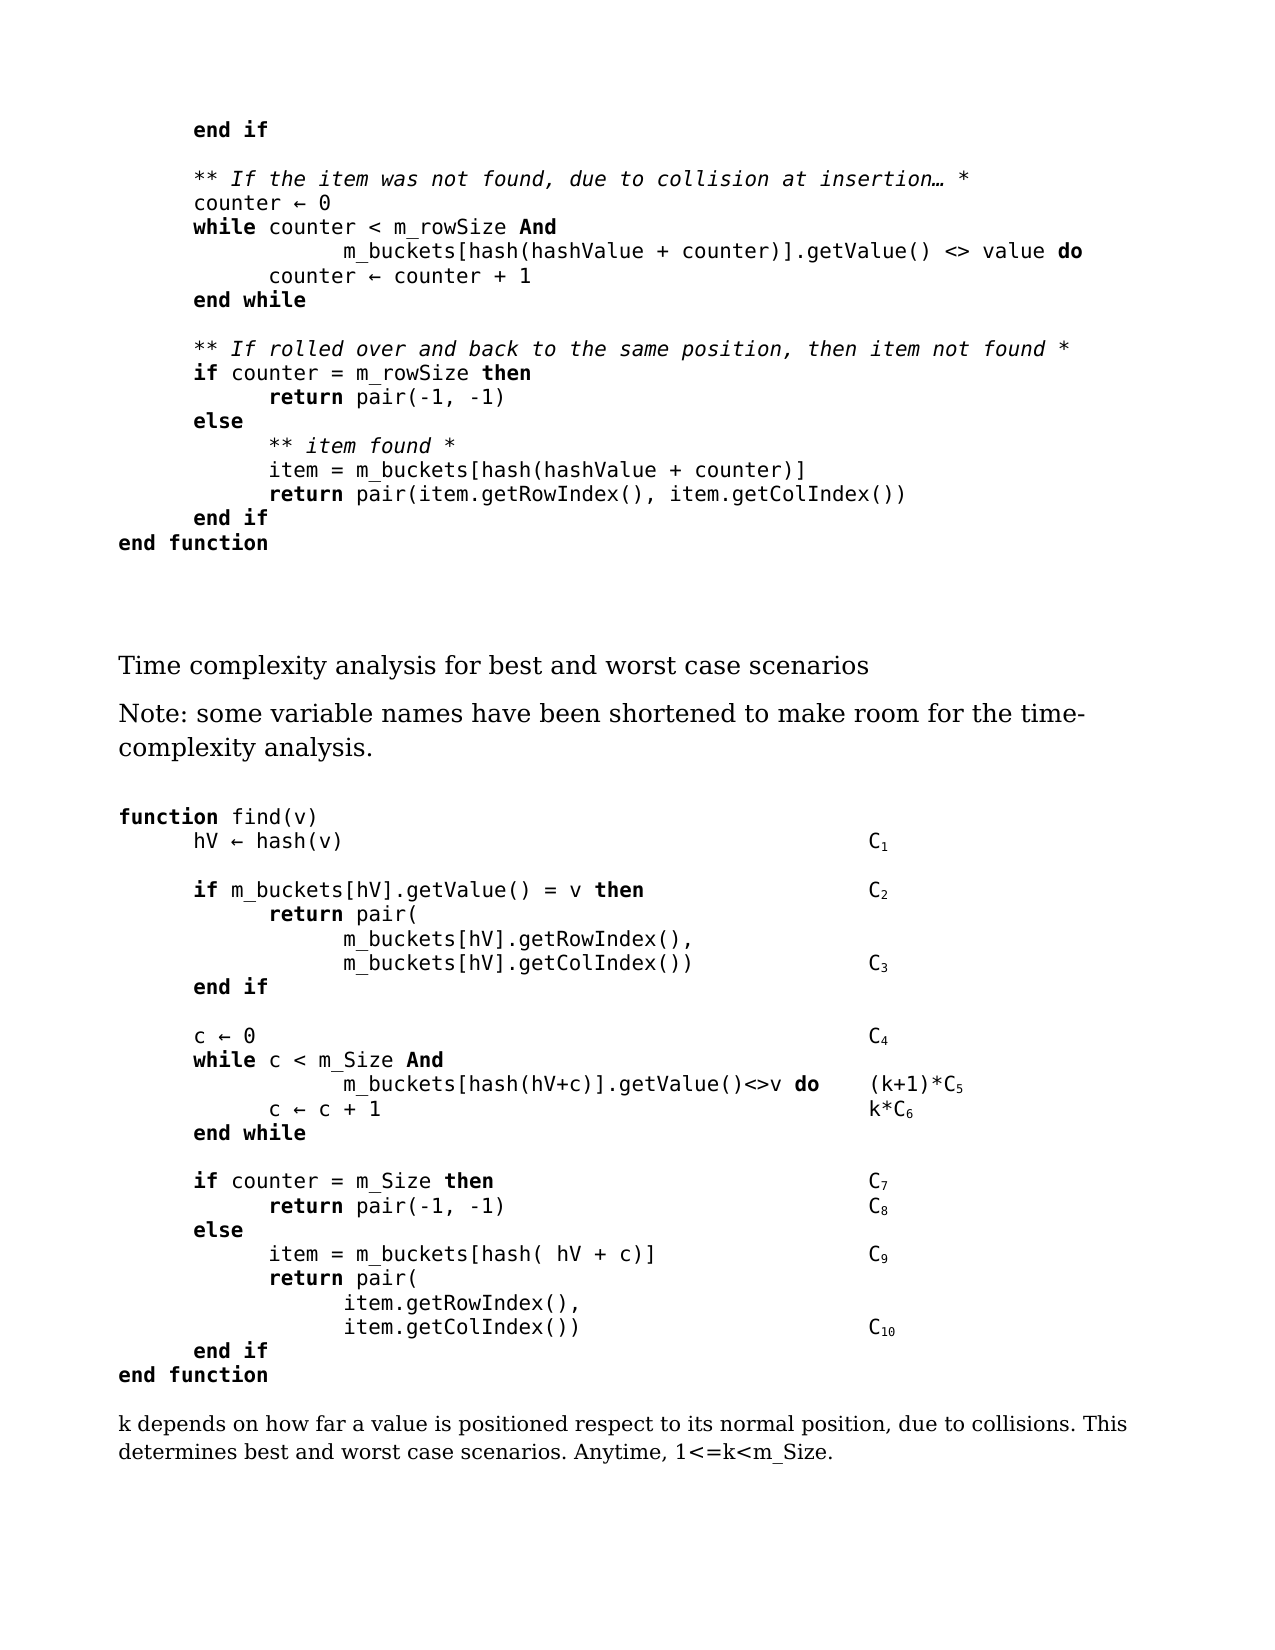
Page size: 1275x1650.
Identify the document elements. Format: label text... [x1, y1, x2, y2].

text ** If the item was not found, due to collision at insertion… * [118, 167, 1157, 191]
text ** item found * [118, 434, 1157, 458]
text else [118, 409, 1157, 434]
text counter ← counter + 1 [118, 264, 1157, 288]
text item = m_buckets[hash(hashValue + counter)] [118, 458, 1157, 482]
text counter ← 0 [118, 191, 1157, 215]
text c ← c + 1 k*C6 [118, 1097, 1157, 1121]
text return pair(-1, -1) [118, 385, 1157, 409]
text end if [118, 118, 1157, 142]
text end if [118, 975, 1157, 999]
text end while [118, 1121, 1157, 1145]
text Note: some variable names have been shortened to make room for the time-complexity analysis. [118, 699, 1157, 762]
text if m_buckets[hV].getValue() = v then C2 [118, 878, 1157, 902]
text m_buckets[hash(hashValue + counter)].getValue() <> value do [118, 239, 1157, 264]
text while c < m_Size And [118, 1048, 1157, 1072]
text else [118, 1218, 1157, 1242]
text item.getRowIndex(), [118, 1291, 1157, 1315]
text end if [118, 506, 1157, 531]
text hV ← hash(v) C1 [118, 829, 1157, 854]
text if counter = m_Size then C7 [118, 1169, 1157, 1194]
text Time complexity analysis for best and worst case scenarios [118, 651, 1157, 680]
text m_buckets[hash(hV+c)].getValue()<>v do (k+1)*C5 [118, 1072, 1157, 1097]
text end function [118, 1363, 1157, 1388]
text return pair( [118, 1266, 1157, 1291]
text m_buckets[hV].getRowIndex(), m_buckets[hV].getColIndex()) C3 [118, 927, 1157, 975]
text return pair(item.getRowIndex(), item.getColIndex()) [118, 482, 1157, 506]
text return pair( [118, 902, 1157, 927]
text ** If rolled over and back to the same position, then item not found * [118, 337, 1157, 361]
text item.getColIndex()) C10 [118, 1315, 1157, 1339]
text end if [118, 1339, 1157, 1363]
text c ← 0 C4 [118, 1024, 1157, 1048]
text k depends on how far a value is positioned respect to its normal position, due to collisions. This determines best and worst case scenarios. Anytime, 1<=k<m_Size. [118, 1412, 1157, 1464]
text function find(v) [118, 805, 1157, 829]
text item = m_buckets[hash( hV + c)] C9 [118, 1242, 1157, 1266]
text if counter = m_rowSize then [118, 361, 1157, 385]
text while counter < m_rowSize And [118, 215, 1157, 239]
text return pair(-1, -1) C8 [118, 1194, 1157, 1218]
text end function [118, 531, 1157, 555]
text end while [118, 288, 1157, 312]
